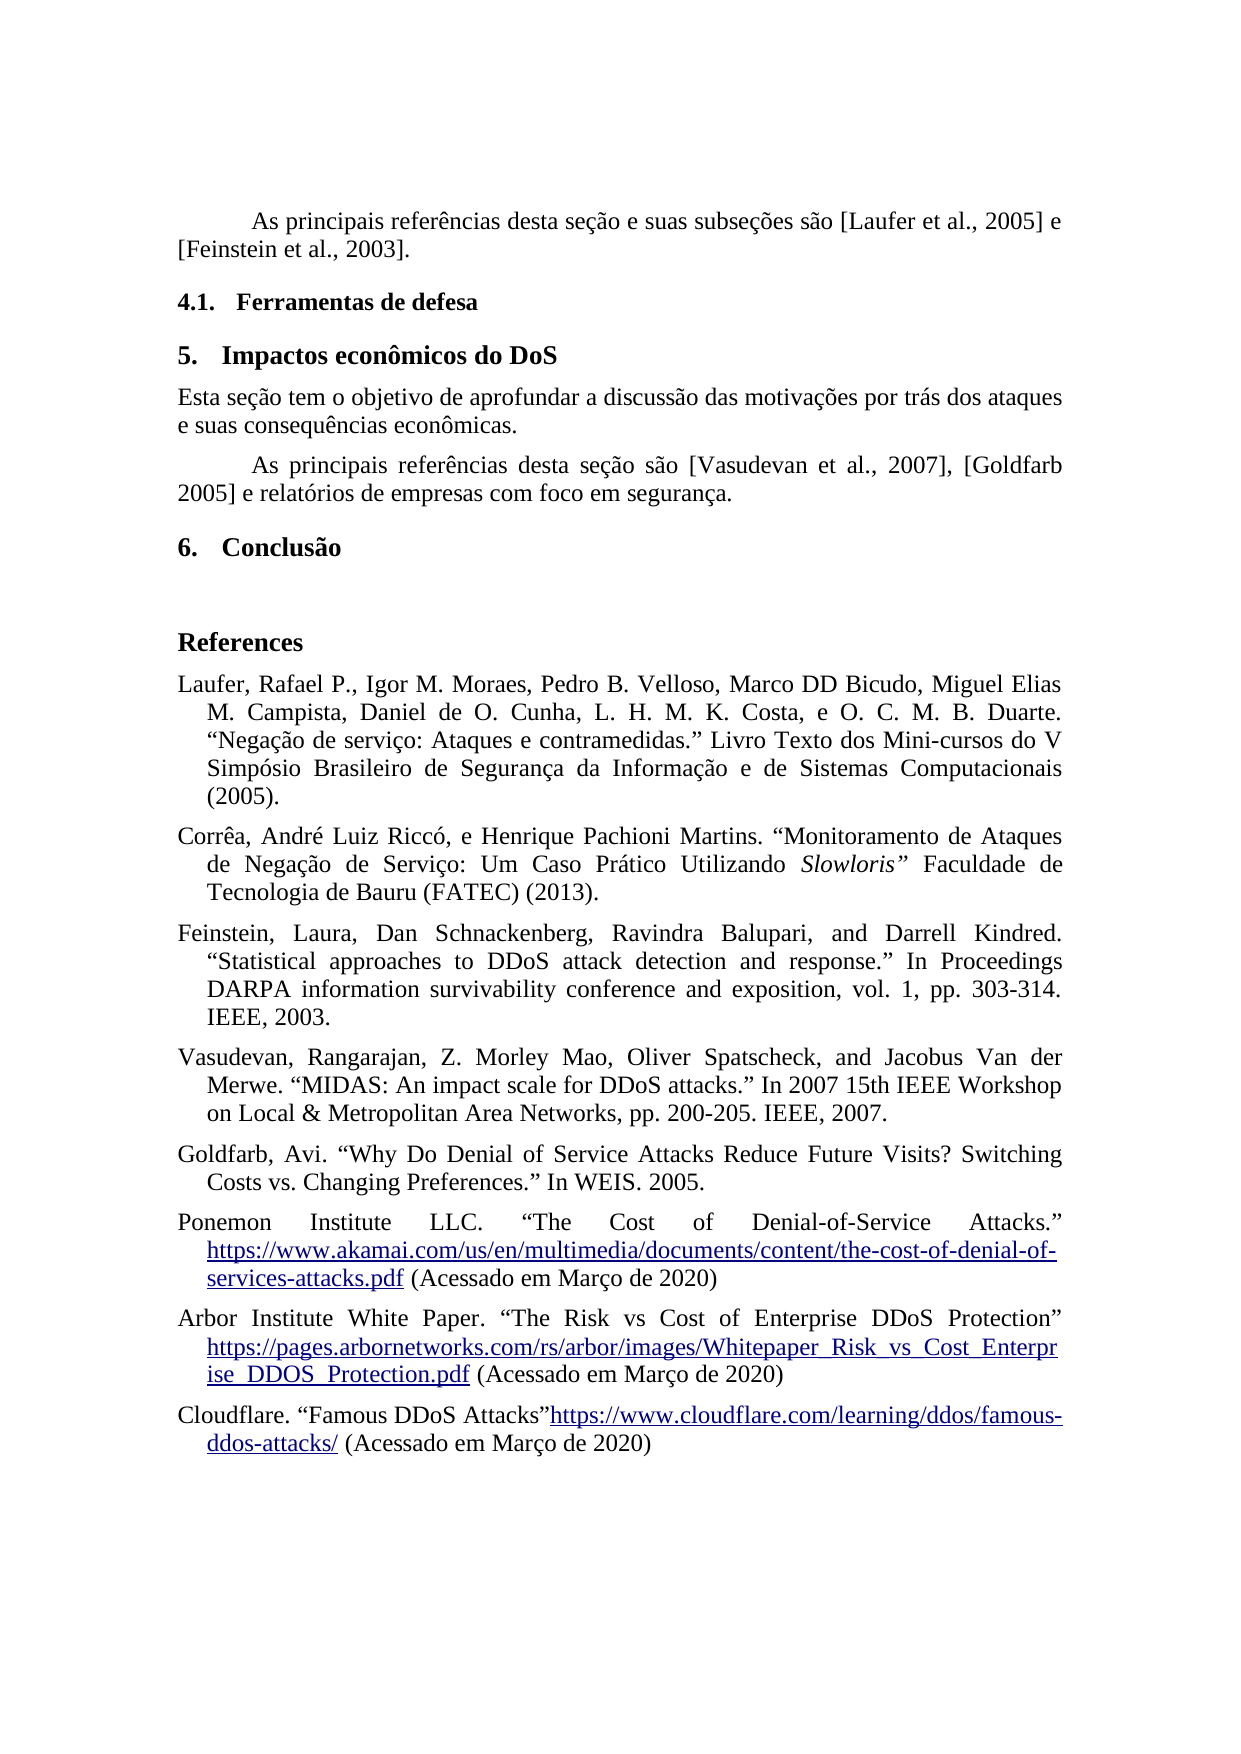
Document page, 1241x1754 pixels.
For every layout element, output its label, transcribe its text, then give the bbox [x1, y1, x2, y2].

text Cloudflare. “Famous DDoS Attacks”https://www.cloudflare.com/learning/ddos/famous-ddos-attacks/ (Acessado em Março de 2020) [177, 1401, 1063, 1457]
title Impactos econômicos do DoS [177, 340, 1063, 370]
text Corrêa, André Luiz Riccó, e Henrique Pachioni Martins. “Monitoramento de Ataques de Negação de Serviço: Um Caso Prático Utilizando Slowloris” Faculdade de Tecnologia de Bauru (FATEC) (2013). [177, 822, 1063, 906]
title Conclusão [177, 532, 1063, 562]
text As principais referências desta seção são [Vasudevan et al., 2007], [Goldfarb 2005] e relatórios de empresas com foco em segurança. [177, 451, 1063, 507]
text Feinstein, Laura, Dan Schnackenberg, Ravindra Balupari, and Darrell Kindred. “Statistical approaches to DDoS attack detection and response.” In Proceedings DARPA information survivability conference and exposition, vol. 1, pp. 303-314. IEEE, 2003. [177, 918, 1063, 1031]
text Arbor Institute White Paper. “The Risk vs Cost of Enterprise DDoS Protection” https://pages.arbornetworks.com/rs/arbor/images/Whitepaper_Risk_vs_Cost_Enterprise_DDOS_Protection.pdf (Acessado em Março de 2020) [177, 1304, 1063, 1388]
text Laufer, Rafael P., Igor M. Moraes, Pedro B. Velloso, Marco DD Bicudo, Miguel Elias M. Campista, Daniel de O. Cunha, L. H. M. K. Costa, e O. C. M. B. Duarte. “Negação de serviço: Ataques e contramedidas.” Livro Texto dos Mini-cursos do V Simpósio Brasileiro de Segurança da Informação e de Sistemas Computacionais (2005). [177, 669, 1063, 810]
text Ponemon Institute LLC. “The Cost of Denial-of-Service Attacks.” https://www.akamai.com/us/en/multimedia/documents/content/the-cost-of-denial-of-services-attacks.pdf (Acessado em Março de 2020) [177, 1208, 1063, 1292]
text Esta seção tem o objetivo de aprofundar a discussão das motivações por trás dos ataques e suas consequências econômicas. [177, 383, 1063, 439]
text Goldfarb, Avi. “Why Do Denial of Service Attacks Reduce Future Visits? Switching Costs vs. Changing Preferences.” In WEIS. 2005. [177, 1139, 1063, 1196]
title Ferramentas de defesa [177, 287, 1063, 316]
text Vasudevan, Rangarajan, Z. Morley Mao, Oliver Spatscheck, and Jacobus Van der Merwe. “MIDAS: An impact scale for DDoS attacks.” In 2007 15th IEEE Workshop on Local & Metropolitan Area Networks, pp. 200-205. IEEE, 2007. [177, 1043, 1063, 1127]
text As principais referências desta seção e suas subseções são [Laufer et al., 2005] e [Feinstein et al., 2003]. [177, 207, 1063, 263]
text References [177, 627, 1063, 657]
